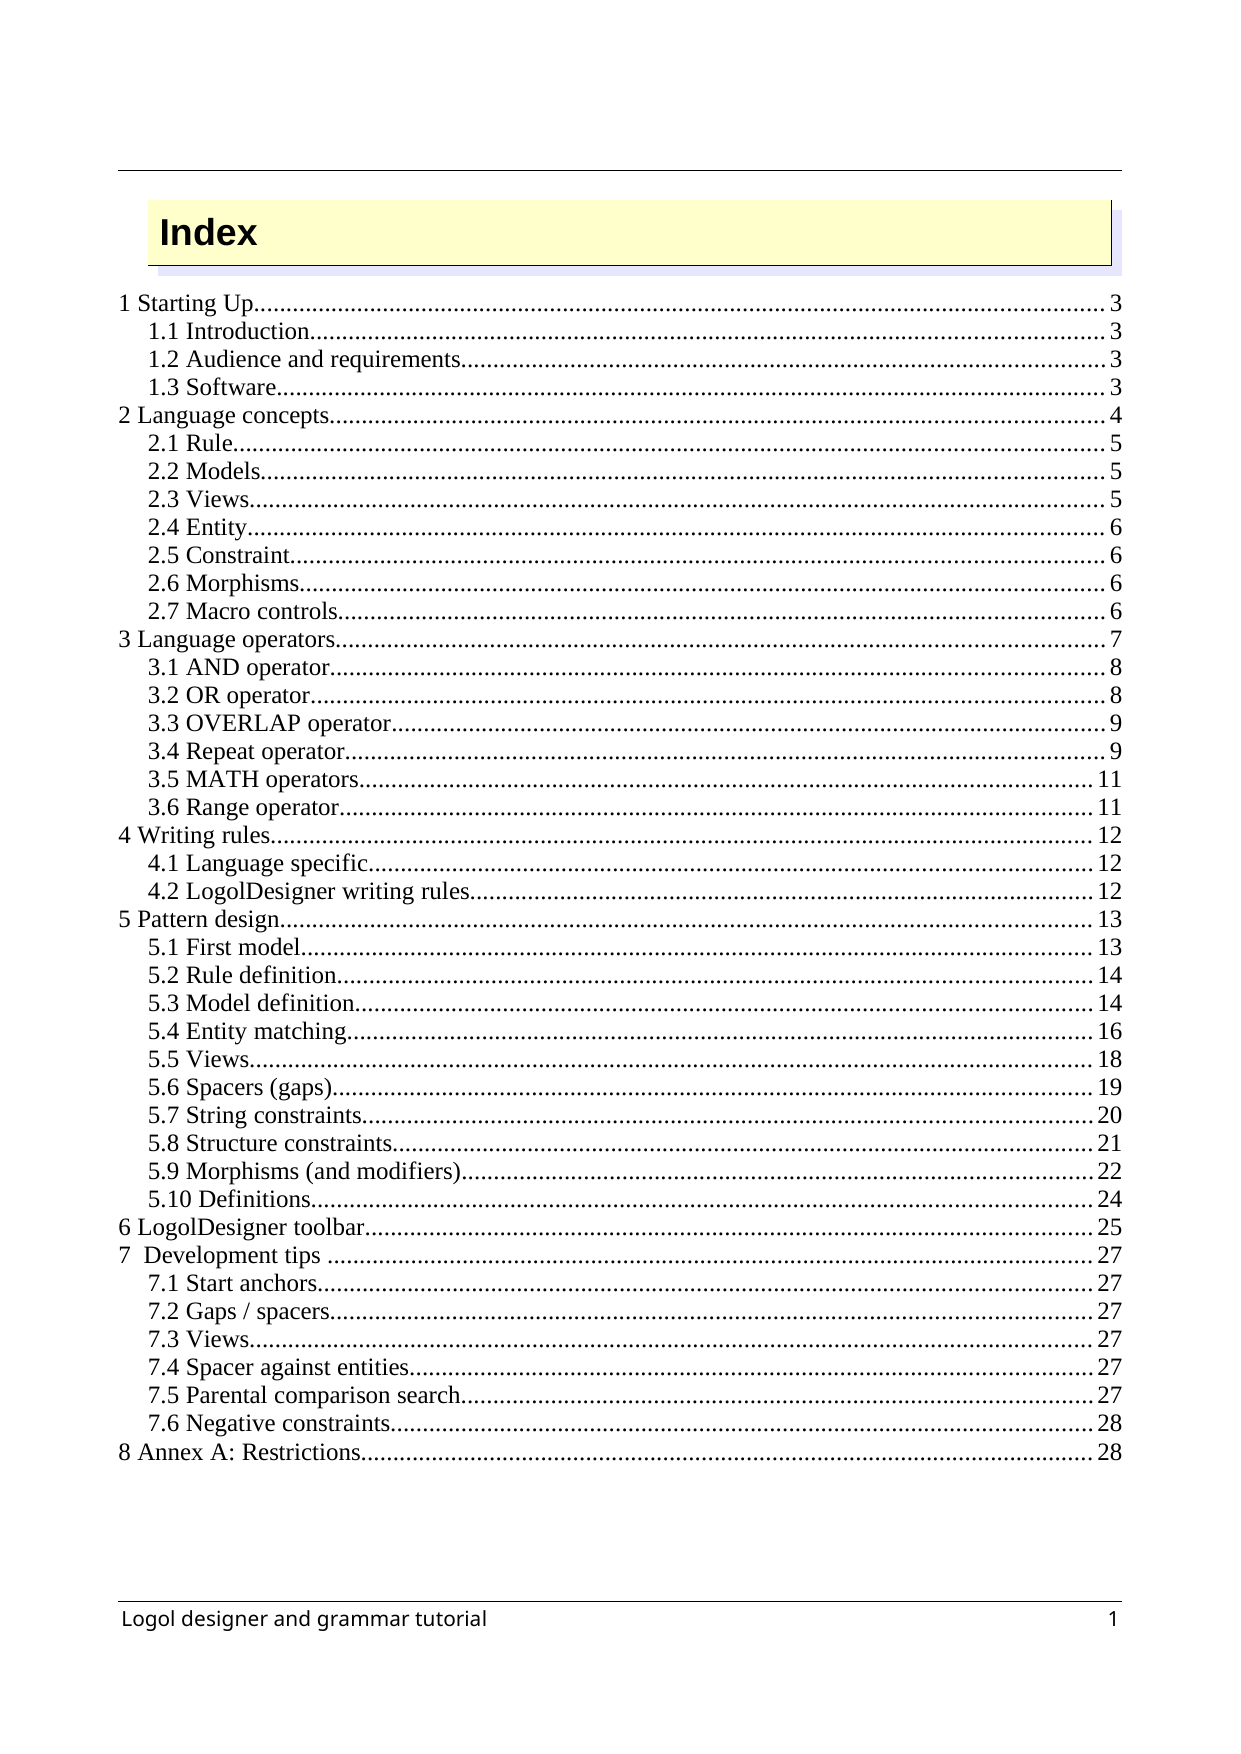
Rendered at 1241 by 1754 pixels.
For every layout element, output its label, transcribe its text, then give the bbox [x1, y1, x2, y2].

text 1.1 Introduction 3 [148, 317, 1122, 344]
text 5.5 Views 18 [148, 1045, 1122, 1073]
text 4 Writing rules 12 [118, 821, 1122, 849]
text 5.7 String constraints 20 [148, 1101, 1122, 1129]
text 2.2 Models 5 [148, 457, 1122, 485]
text 5.1 First model 13 [148, 933, 1122, 961]
text 5.3 Model definition 14 [148, 989, 1122, 1017]
text 1.3 Software 3 [148, 373, 1122, 401]
text 2.3 Views 5 [148, 485, 1122, 513]
text 7.1 Start anchors 27 [148, 1269, 1122, 1297]
text 5.4 Entity matching 16 [148, 1017, 1122, 1045]
text 3.2 OR operator 8 [148, 681, 1122, 709]
text 7.5 Parental comparison search 27 [148, 1381, 1122, 1409]
text 3.1 AND operator 8 [148, 653, 1122, 681]
subtitle Index [148, 200, 1111, 265]
text 3.3 OVERLAP operator 9 [148, 709, 1122, 737]
text 2.7 Macro controls 6 [148, 597, 1122, 625]
text 8 Annex A: Restrictions 28 [118, 1437, 1122, 1465]
text 3.5 MATH operators 11 [148, 765, 1122, 793]
text 2.1 Rule 5 [148, 429, 1122, 457]
text 2.6 Morphisms 6 [148, 569, 1122, 597]
text 3.6 Range operator 11 [148, 793, 1122, 821]
text 4.1 Language specific 12 [148, 849, 1122, 877]
text 7 Development tips 27 [118, 1241, 1122, 1269]
text 3 Language operators 7 [118, 625, 1122, 653]
text 6 LogolDesigner toolbar 25 [118, 1213, 1122, 1241]
text 7.2 Gaps / spacers 27 [148, 1297, 1122, 1325]
text 3.4 Repeat operator 9 [148, 737, 1122, 765]
text 1.2 Audience and requirements 3 [148, 344, 1122, 373]
text 4.2 LogolDesigner writing rules 12 [148, 877, 1122, 905]
text 5.10 Definitions 24 [148, 1185, 1122, 1213]
text 5.9 Morphisms (and modifiers) 22 [148, 1157, 1122, 1185]
text 7.4 Spacer against entities 27 [148, 1353, 1122, 1381]
text 2 Language concepts 4 [118, 401, 1122, 429]
text 5.8 Structure constraints 21 [148, 1129, 1122, 1157]
text 2.5 Constraint 6 [148, 541, 1122, 569]
text 7.6 Negative constraints 28 [148, 1409, 1122, 1437]
text 5 Pattern design 13 [118, 905, 1122, 933]
text 1 Starting Up... 3 [118, 288, 1122, 317]
text 7.3 Views 27 [148, 1325, 1122, 1353]
text 2.4 Entity 6 [148, 513, 1122, 541]
text 5.2 Rule definition 14 [148, 961, 1122, 989]
text 5.6 Spacers (gaps) 19 [148, 1073, 1122, 1101]
